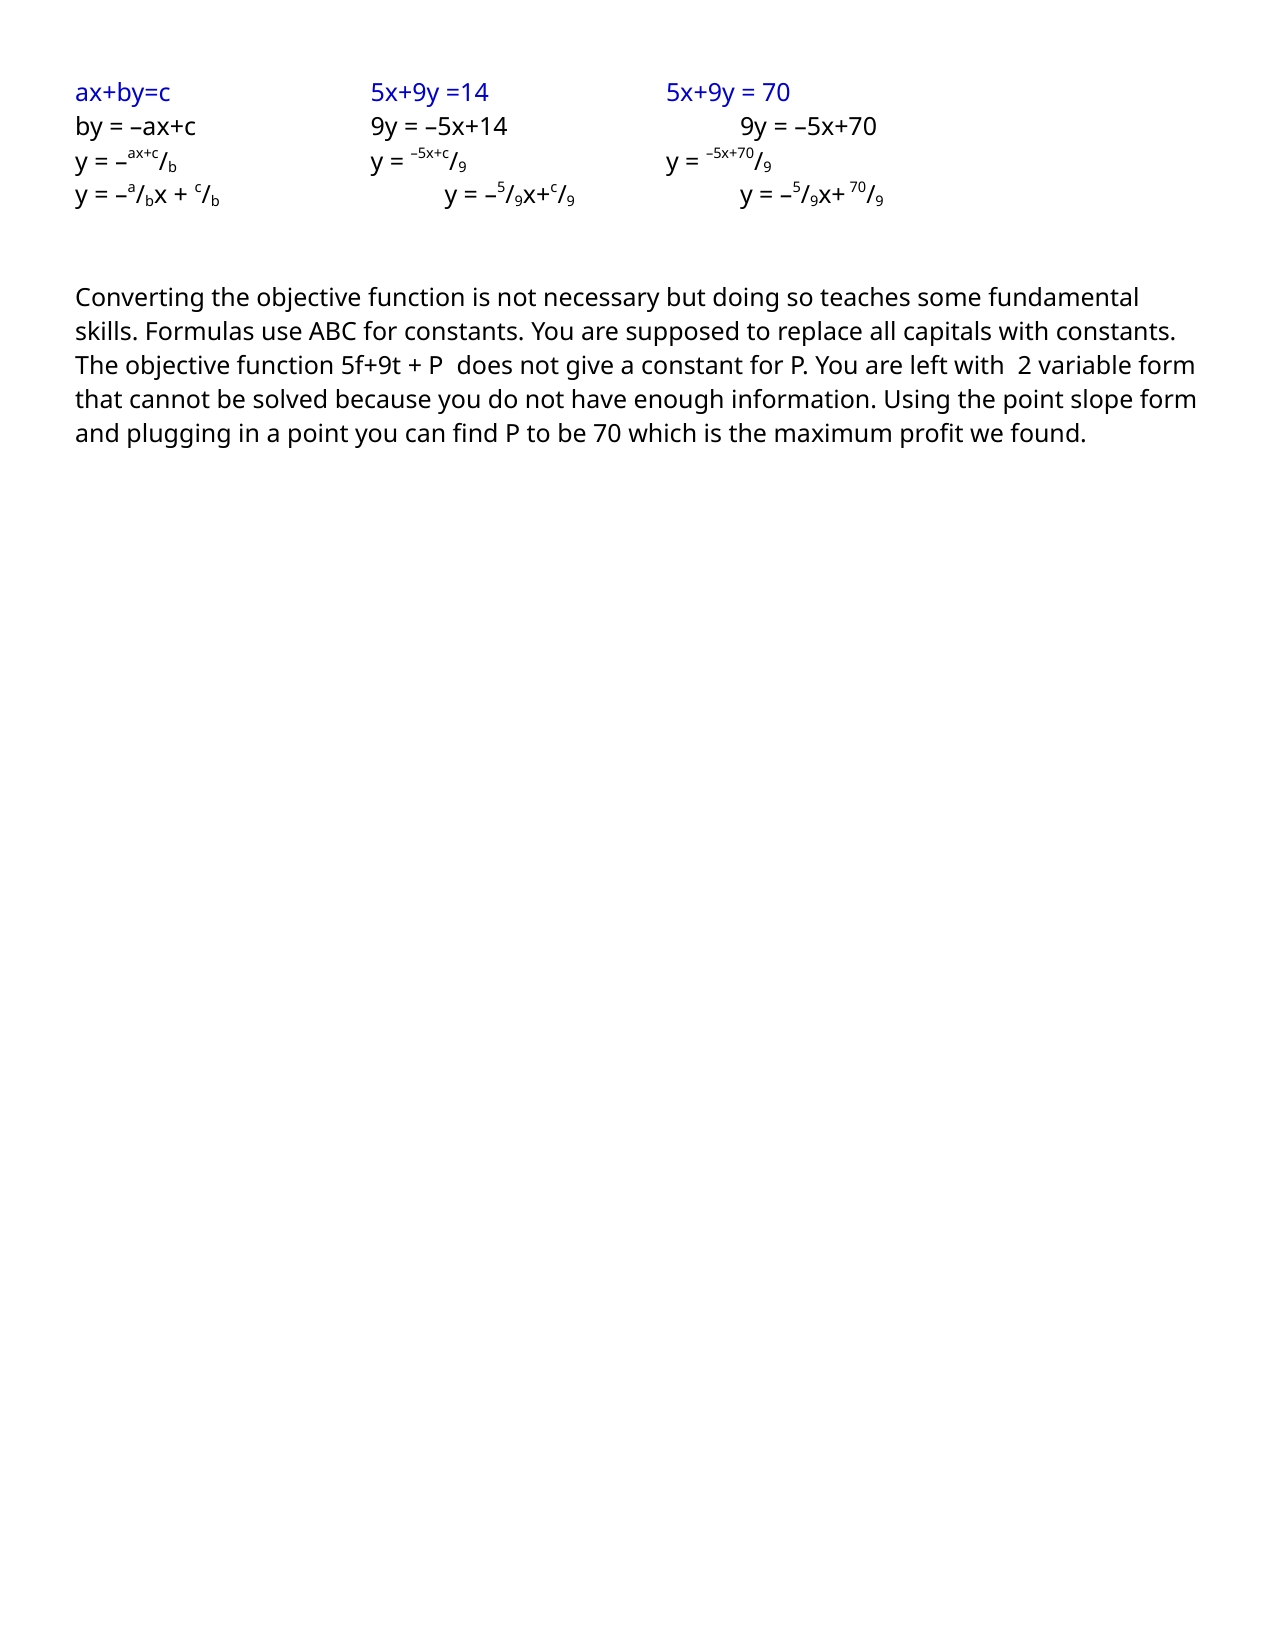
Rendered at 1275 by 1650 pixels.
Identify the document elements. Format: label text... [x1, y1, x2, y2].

text by = –ax+c 9y = –5x+14 9y = –5x+70 [75, 109, 1200, 143]
text y = –ax+c/b y = –5x+c/9 y = –5x+70/9 [75, 143, 1200, 177]
text Converting the objective function is not necessary but doing so teaches some fundamental skills. Formulas use ABC for constants. You are supposed to replace all capitals with constants. The objective function 5f+9t + P does not give a constant for P. You are left with 2 variable form that cannot be solved because you do not have enough information. Using the point slope form and plugging in a point you can find P to be 70 which is the maximum profit we found. [75, 279, 1200, 450]
text y = –a/bx + c/b y = –5/9x+c/9 y = –5/9x+ 70/9 [75, 177, 1200, 211]
text ax+by=c 5x+9y =14 5x+9y = 70 [75, 75, 1200, 109]
